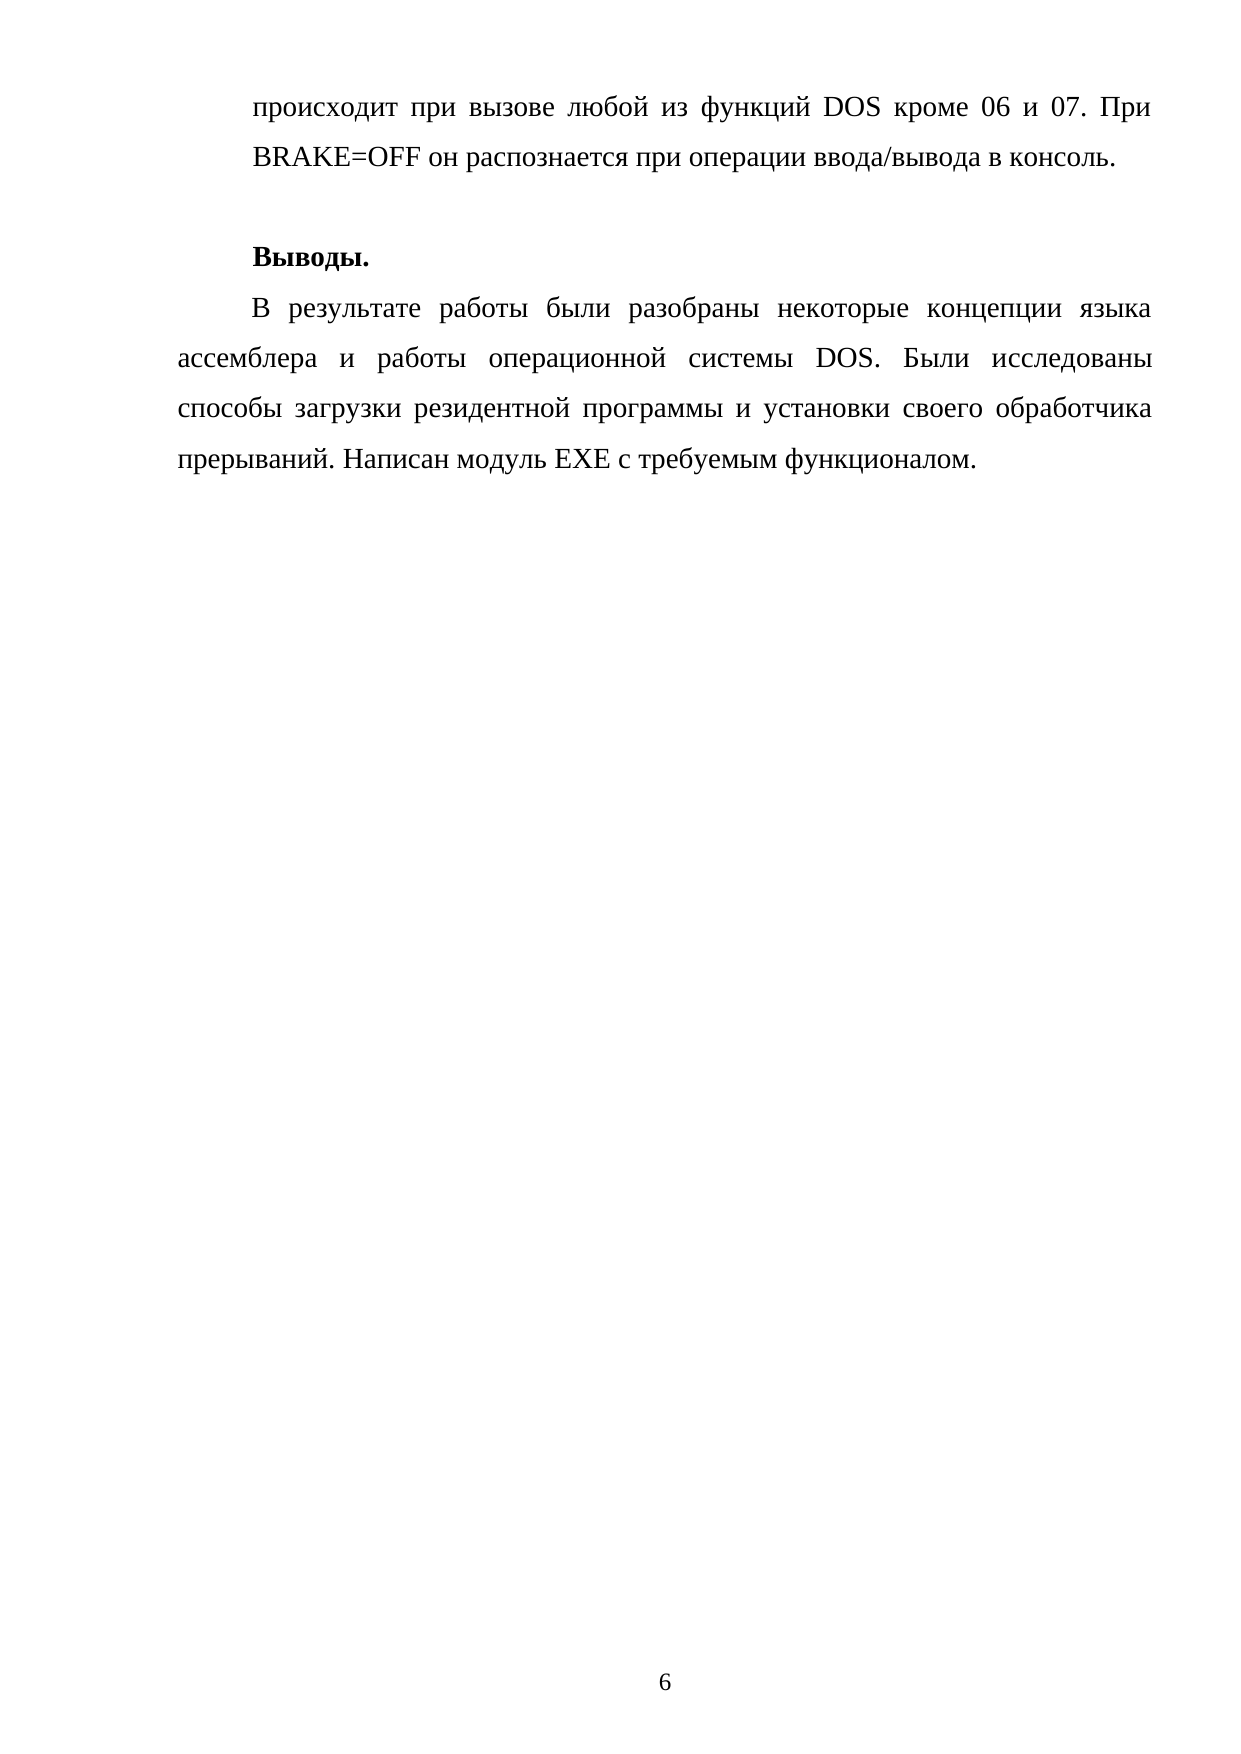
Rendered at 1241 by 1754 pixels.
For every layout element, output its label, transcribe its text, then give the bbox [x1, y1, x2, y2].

list происходит при вызове любой из функций DOS кроме 06 и 07. При BRAKE=OFF он распознается при операции ввода/вывода в консоль. [215, 89, 1152, 172]
text В результате работы были разобраны некоторые концепции языка ассемблера и работы операционной системы DOS. Были исследованы способы загрузки резидентной программы и установки своего обработчика прерываний. Написан модуль EXE с требуемым функционалом. [177, 290, 1152, 474]
list Выводы. [215, 239, 1152, 273]
